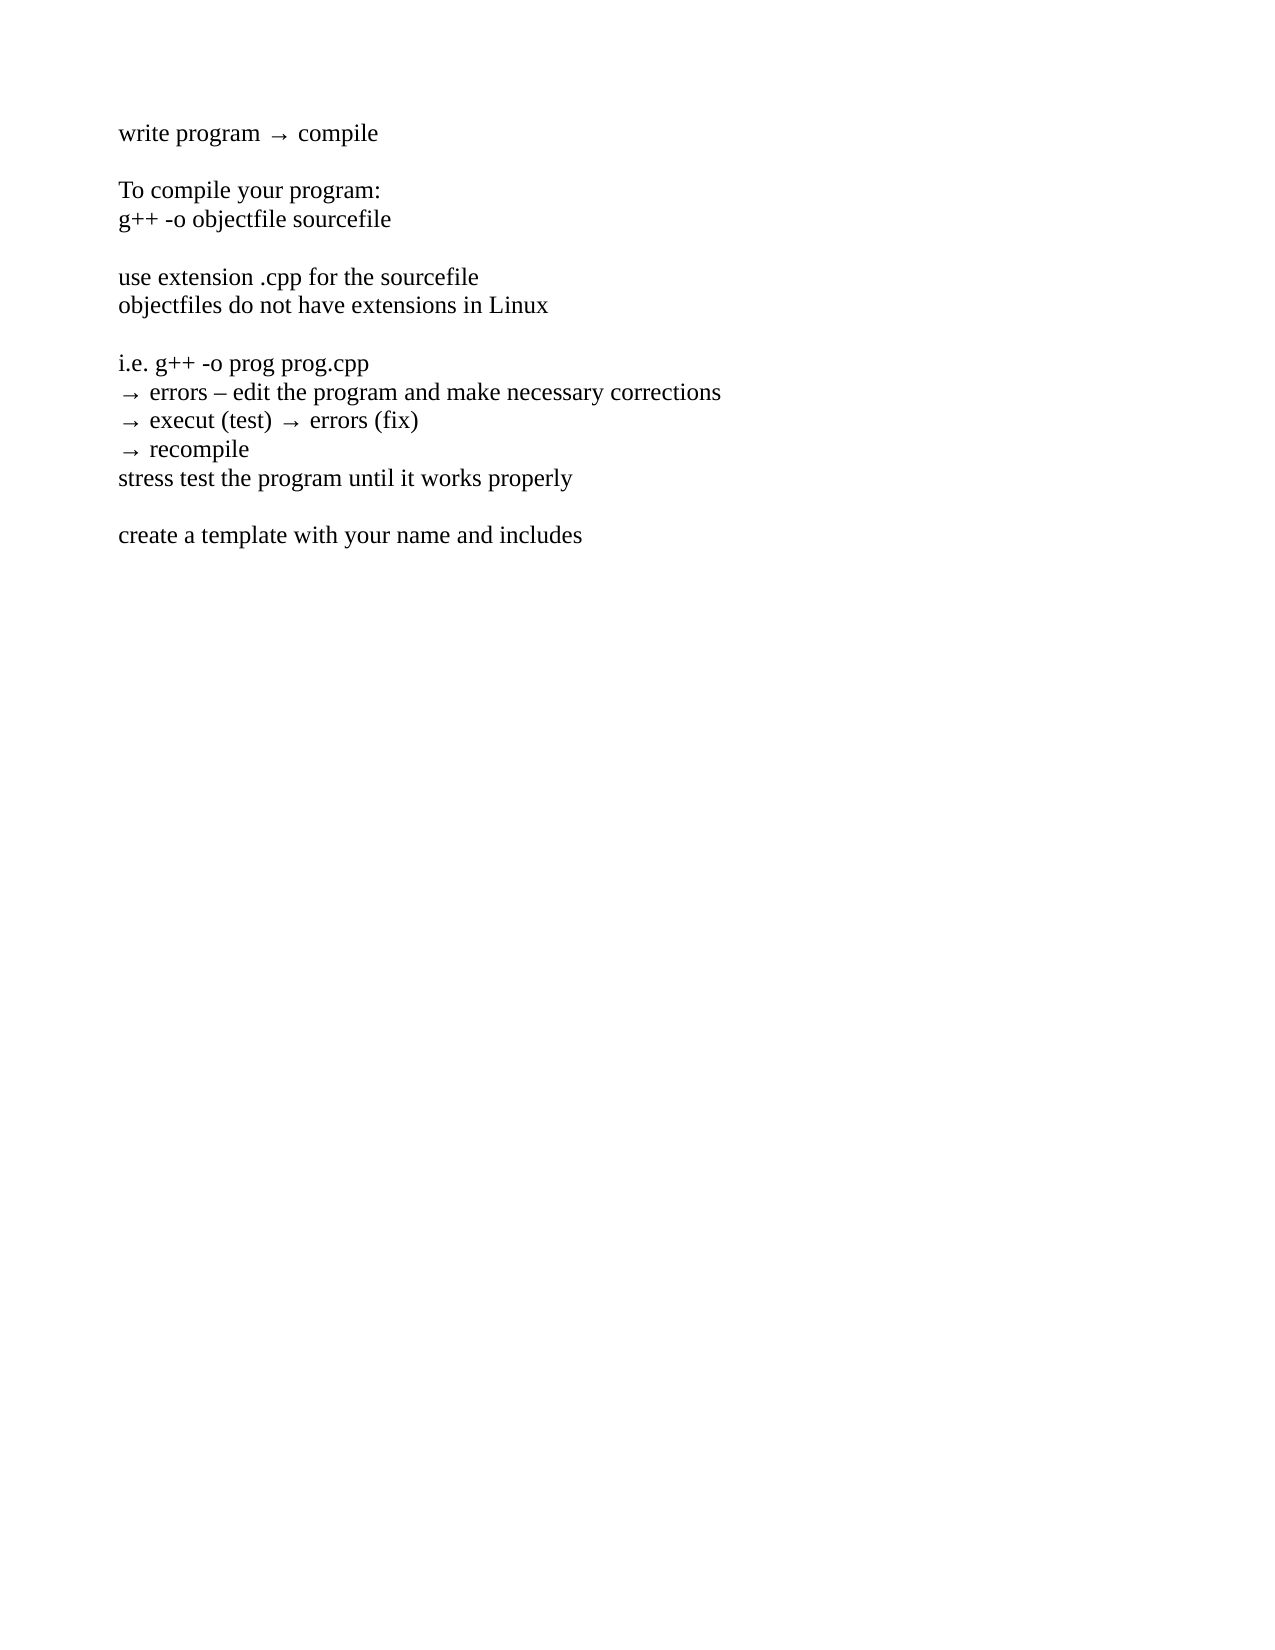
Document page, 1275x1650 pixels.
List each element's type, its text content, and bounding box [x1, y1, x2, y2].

text use extension .cpp for the sourcefile [118, 262, 1157, 291]
text To compile your program: [118, 176, 1157, 204]
text → execut (test) → errors (fix) [118, 406, 1157, 434]
text g++ -o objectfile sourcefile [118, 204, 1157, 233]
text objectfiles do not have extensions in Linux [118, 291, 1157, 319]
text → errors – edit the program and make necessary corrections [118, 377, 1157, 406]
text write program → compile [118, 118, 1157, 147]
text i.e. g++ -o prog prog.cpp [118, 348, 1157, 377]
text create a template with your name and includes [118, 521, 1157, 549]
text stress test the program until it works properly [118, 463, 1157, 492]
text → recompile [118, 434, 1157, 463]
